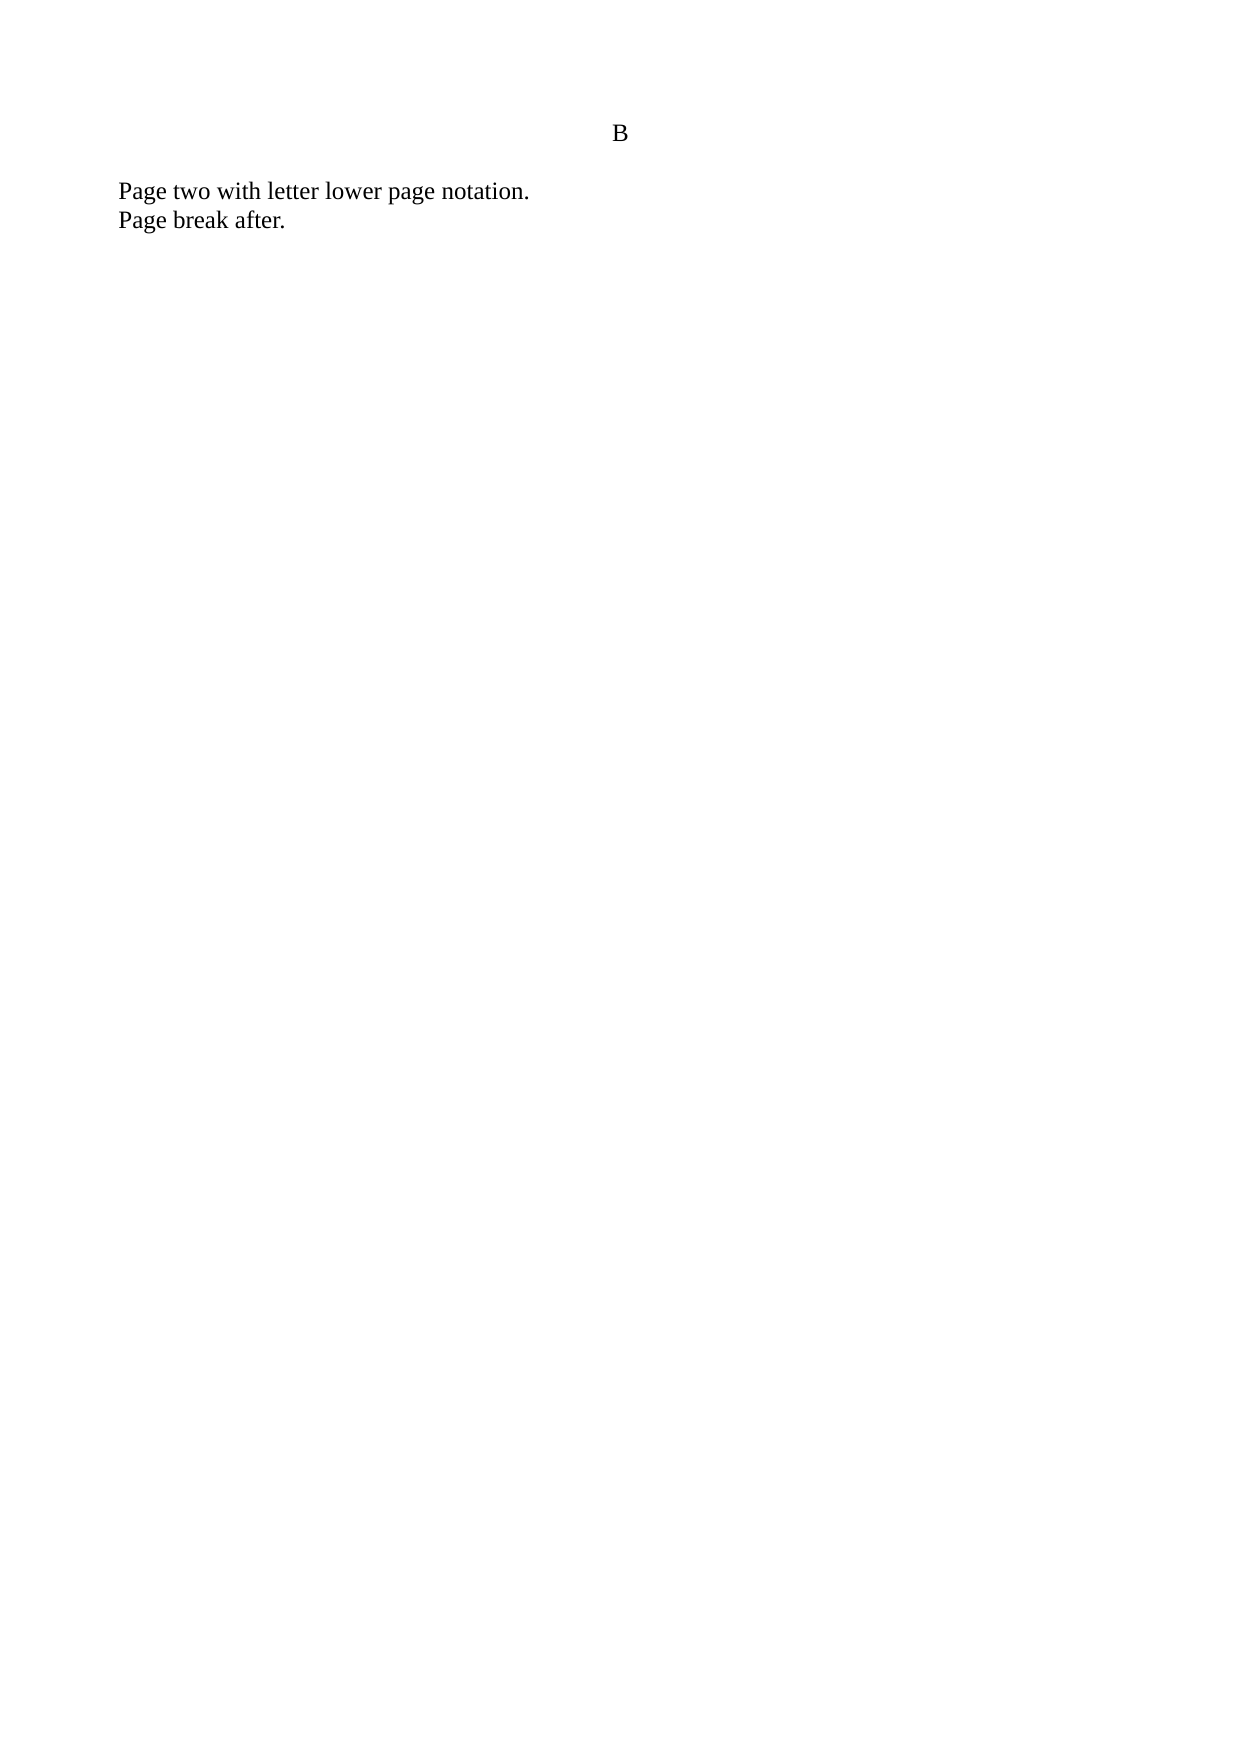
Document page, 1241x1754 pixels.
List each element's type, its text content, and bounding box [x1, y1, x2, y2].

text Page two with letter lower page notation. [118, 176, 1122, 205]
text Page break after. [118, 205, 1122, 234]
